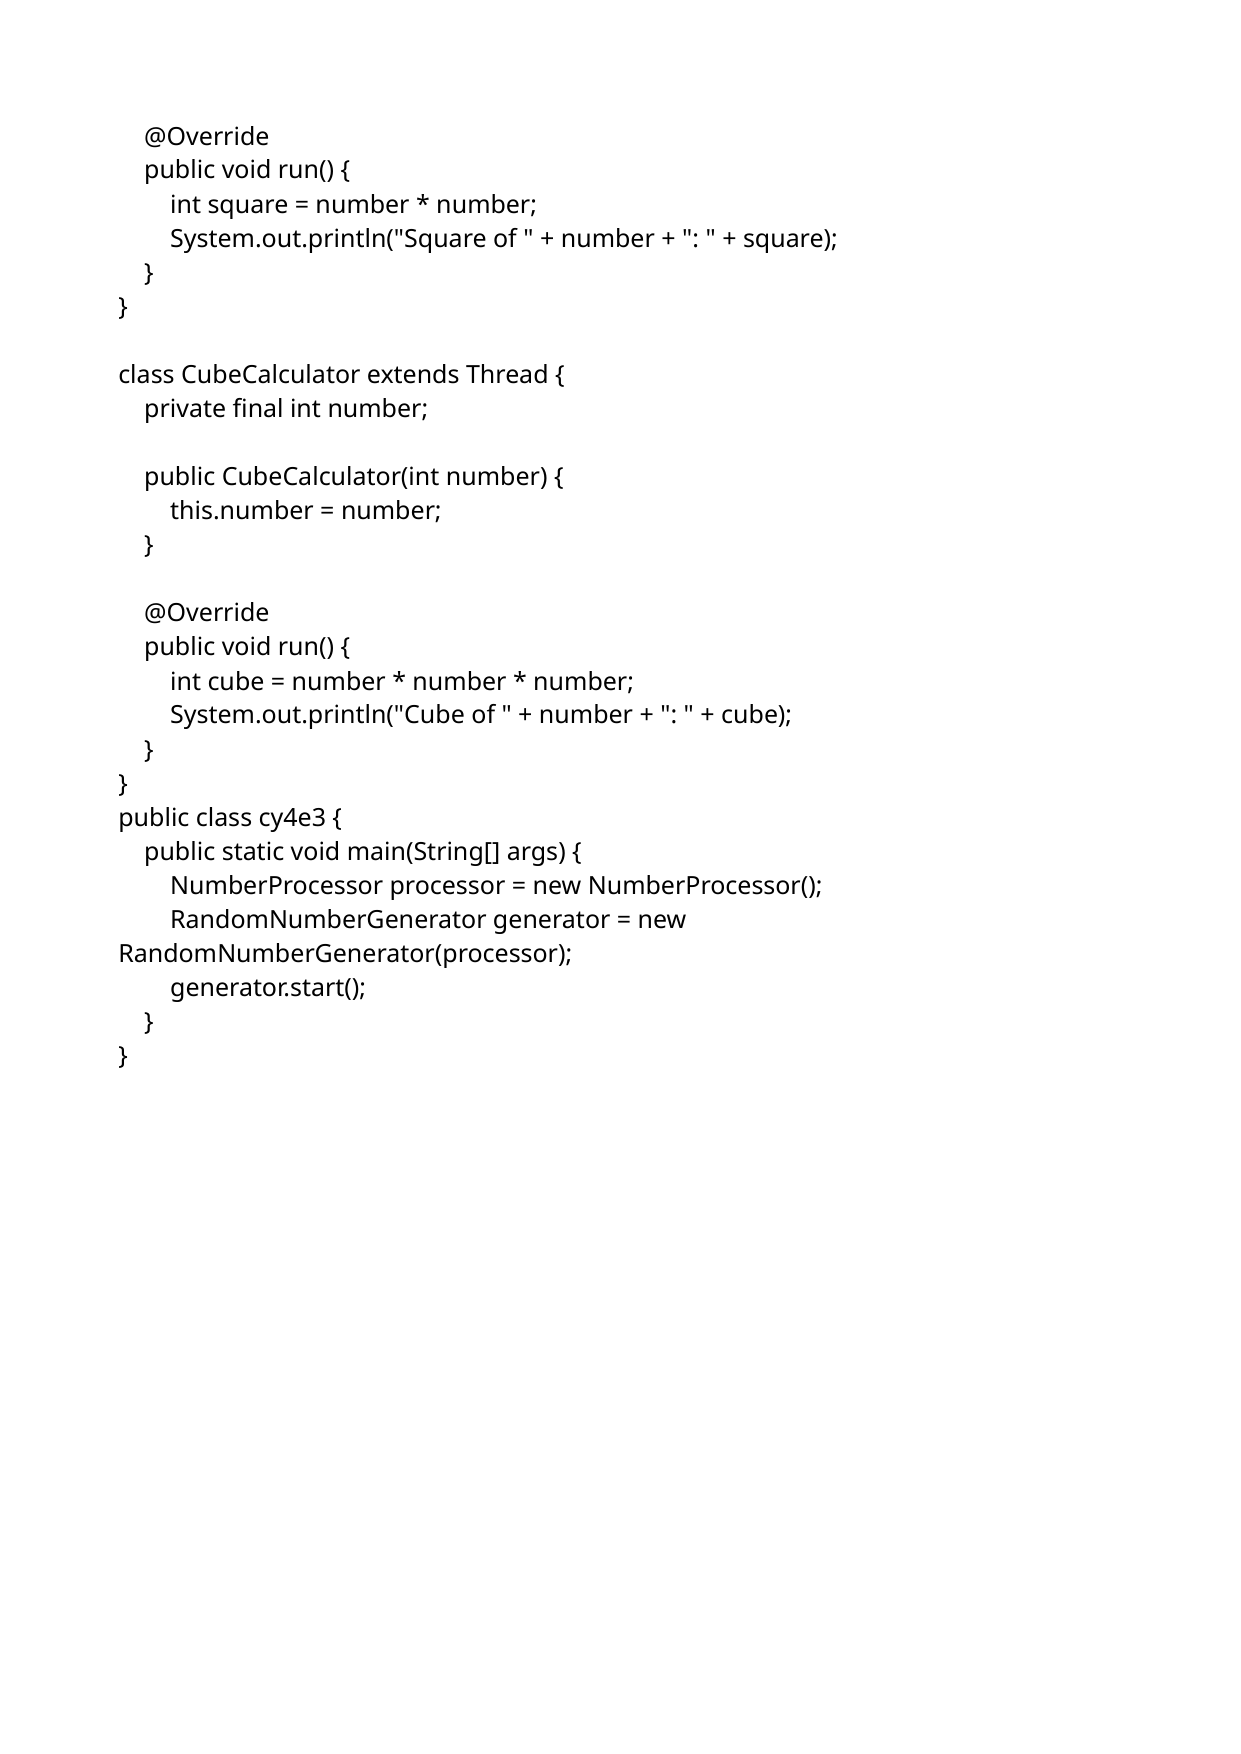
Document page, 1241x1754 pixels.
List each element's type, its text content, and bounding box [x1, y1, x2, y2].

text public CubeCalculator(int number) { [118, 459, 1122, 493]
text NumberProcessor processor = new NumberProcessor(); [118, 867, 1122, 902]
text System.out.println("Square of " + number + ": " + square); [118, 220, 1122, 254]
text public static void main(String[] args) { [118, 833, 1122, 867]
text System.out.println("Cube of " + number + ": " + cube); [118, 697, 1122, 731]
text @Override [118, 595, 1122, 629]
text public class cy4e3 { [118, 799, 1122, 833]
text generator.start(); [118, 970, 1122, 1004]
text } [118, 254, 1122, 288]
text } [118, 1038, 1122, 1072]
text RandomNumberGenerator generator = new RandomNumberGenerator(processor); [118, 902, 1122, 970]
text @Override [118, 118, 1122, 152]
text class CubeCalculator extends Thread { [118, 357, 1122, 391]
text int square = number * number; [118, 186, 1122, 220]
text } [118, 731, 1122, 765]
text } [118, 288, 1122, 322]
text } [118, 765, 1122, 799]
text public void run() { [118, 152, 1122, 186]
text private final int number; [118, 391, 1122, 425]
text } [118, 527, 1122, 561]
text int cube = number * number * number; [118, 663, 1122, 697]
text public void run() { [118, 629, 1122, 663]
text } [118, 1004, 1122, 1038]
text this.number = number; [118, 493, 1122, 527]
